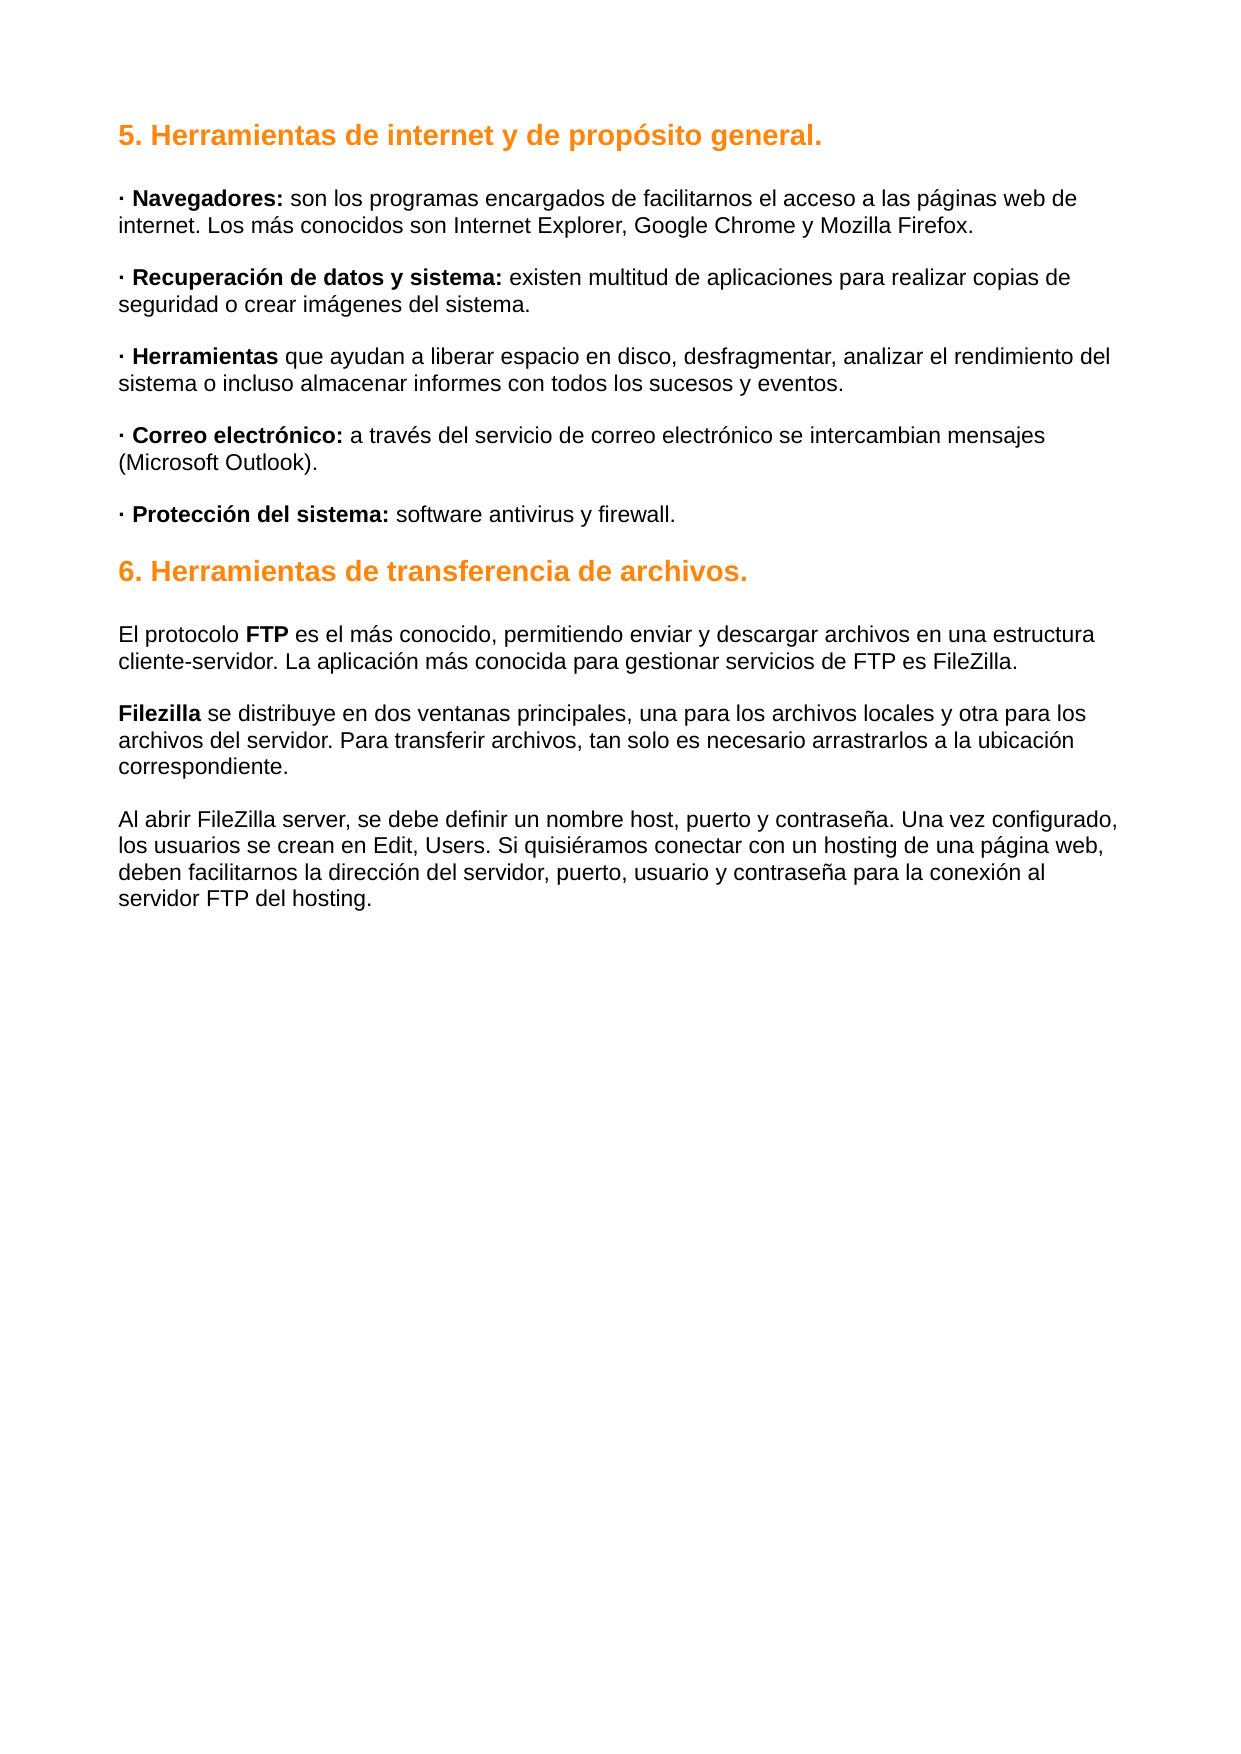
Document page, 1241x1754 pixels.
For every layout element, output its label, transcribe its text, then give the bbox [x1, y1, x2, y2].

text El protocolo FTP es el más conocido, permitiendo enviar y descargar archivos en una estructura cliente-servidor. La aplicación más conocida para gestionar servicios de FTP es FileZilla. [118, 621, 1122, 674]
text · Recuperación de datos y sistema: existen multitud de aplicaciones para realizar copias de seguridad o crear imágenes del sistema. [118, 264, 1122, 317]
text · Correo electrónico: a través del servicio de correo electrónico se intercambian mensajes (Microsoft Outlook). [118, 422, 1122, 475]
text Filezilla se distribuye en dos ventanas principales, una para los archivos locales y otra para los archivos del servidor. Para transferir archivos, tan solo es necesario arrastrarlos a la ubicación correspondiente. [118, 700, 1122, 779]
text · Herramientas que ayudan a liberar espacio en disco, desfragmentar, analizar el rendimiento del sistema o incluso almacenar informes con todos los sucesos y eventos. [118, 343, 1122, 396]
text · Protección del sistema: software antivirus y firewall. [118, 501, 1122, 528]
text 5. Herramientas de internet y de propósito general. [118, 118, 1122, 152]
text Al abrir FileZilla server, se debe definir un nombre host, puerto y contraseña. Una vez configurado, los usuarios se crean en Edit, Users. Si quisiéramos conectar con un hosting de una página web, deben facilitarnos la dirección del servidor, puerto, usuario y contraseña para la conexión al servidor FTP del hosting. [118, 806, 1122, 911]
text · Navegadores: son los programas encargados de facilitarnos el acceso a las páginas web de internet. Los más conocidos son Internet Explorer, Google Chrome y Mozilla Firefox. [118, 185, 1122, 238]
text 6. Herramientas de transferencia de archivos. [118, 554, 1122, 588]
